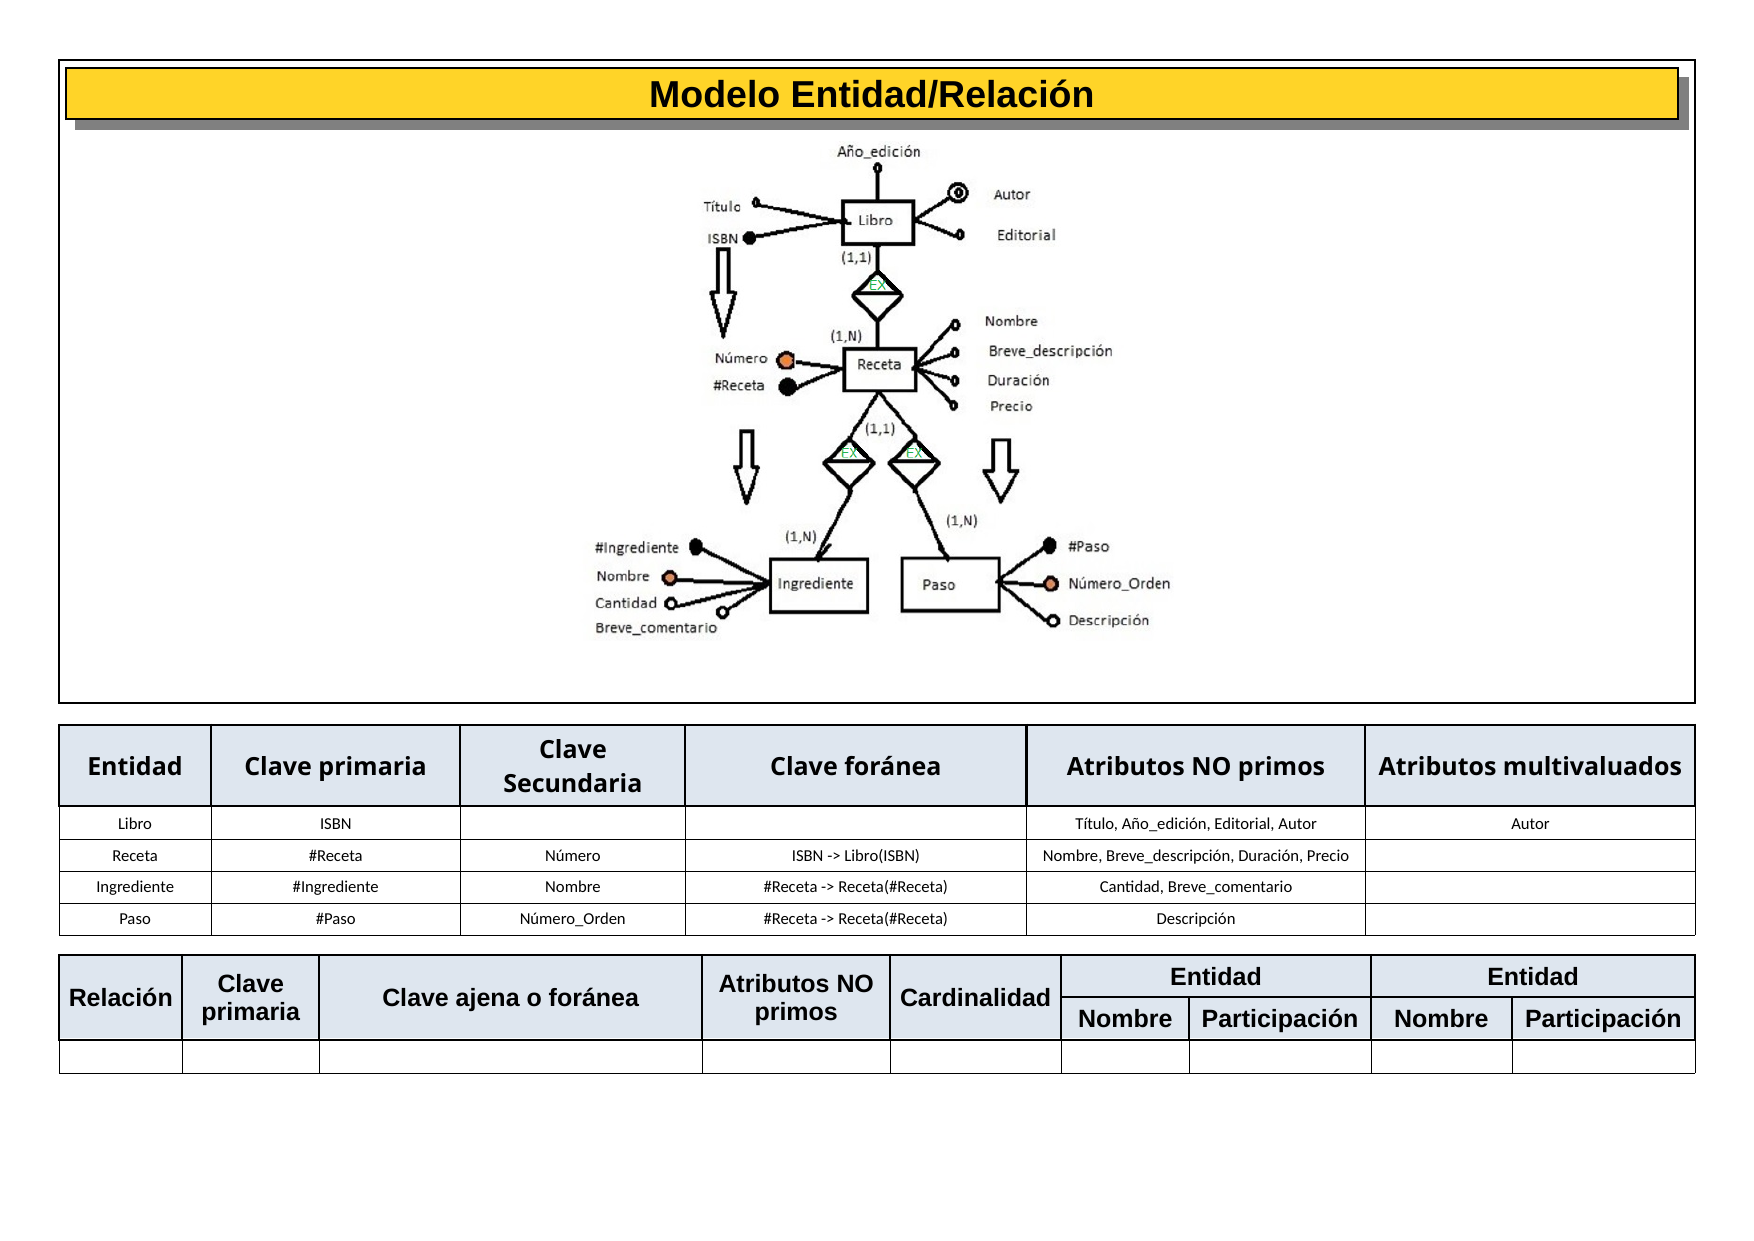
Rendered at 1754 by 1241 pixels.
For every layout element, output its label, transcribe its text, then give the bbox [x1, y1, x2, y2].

table_cell #Ingrediente [212, 872, 460, 903]
table_header Clave foránea [686, 726, 1025, 805]
table_header Relación [60, 956, 181, 1038]
table_cell Nombre [1062, 998, 1188, 1038]
table_cell Receta [60, 840, 211, 871]
table_cell [1372, 1041, 1512, 1072]
table_cell [60, 136, 1694, 702]
table_cell Libro [60, 807, 211, 839]
table_cell Número [461, 840, 685, 871]
table_cell [1366, 840, 1695, 871]
table_cell [1366, 872, 1695, 903]
table_header Clave primaria [183, 956, 318, 1038]
table_cell #Receta -> Receta(#Receta) [686, 872, 1026, 903]
table_header Modelo Entidad/Relación [60, 61, 1694, 136]
table_cell #Paso [212, 904, 460, 935]
table_cell Participación [1513, 998, 1694, 1038]
table_cell [1366, 904, 1695, 935]
table_cell [1062, 1041, 1189, 1072]
table_cell Ingrediente [60, 872, 211, 903]
table_header Clave ajena o foránea [320, 956, 701, 1038]
table_cell Participación [1190, 998, 1370, 1038]
table_cell [1513, 1041, 1695, 1072]
table_cell [320, 1041, 702, 1072]
table_header Clave Secundaria [461, 726, 684, 805]
table_cell #Receta -> Receta(#Receta) [686, 904, 1026, 935]
table_cell #Receta [212, 840, 460, 871]
table_header Entidad [60, 726, 210, 805]
table_cell [686, 807, 1026, 839]
table_cell Cantidad, Breve_comentario [1027, 872, 1365, 903]
table_cell Nombre [461, 872, 685, 903]
table_cell ISBN -> Libro(ISBN) [686, 840, 1026, 871]
table_header Atributos NO primos [703, 956, 889, 1038]
table_cell [60, 1041, 182, 1072]
table_cell ISBN [212, 807, 460, 839]
table_cell [703, 1041, 890, 1072]
table_cell Autor [1366, 807, 1695, 839]
table_header Entidad [1372, 956, 1694, 996]
table_cell [891, 1041, 1061, 1072]
table_cell [461, 807, 685, 839]
table_cell Nombre [1372, 998, 1511, 1038]
table_header Entidad [1062, 956, 1370, 996]
table_cell Descripción [1027, 904, 1365, 935]
table_cell [1190, 1041, 1371, 1072]
table_cell [183, 1041, 319, 1072]
table_cell Número_Orden [461, 904, 685, 935]
picture [578, 141, 1176, 641]
table_cell Nombre, Breve_descripción, Duración, Precio [1027, 840, 1365, 871]
table_header Atributos NO primos [1028, 726, 1364, 805]
table_cell Título, Año_edición, Editorial, Autor [1027, 807, 1365, 839]
table_header Cardinalidad [891, 956, 1060, 1038]
table_header Clave primaria [212, 726, 459, 805]
table_header Atributos multivaluados [1366, 726, 1694, 805]
table_cell Paso [60, 904, 211, 935]
